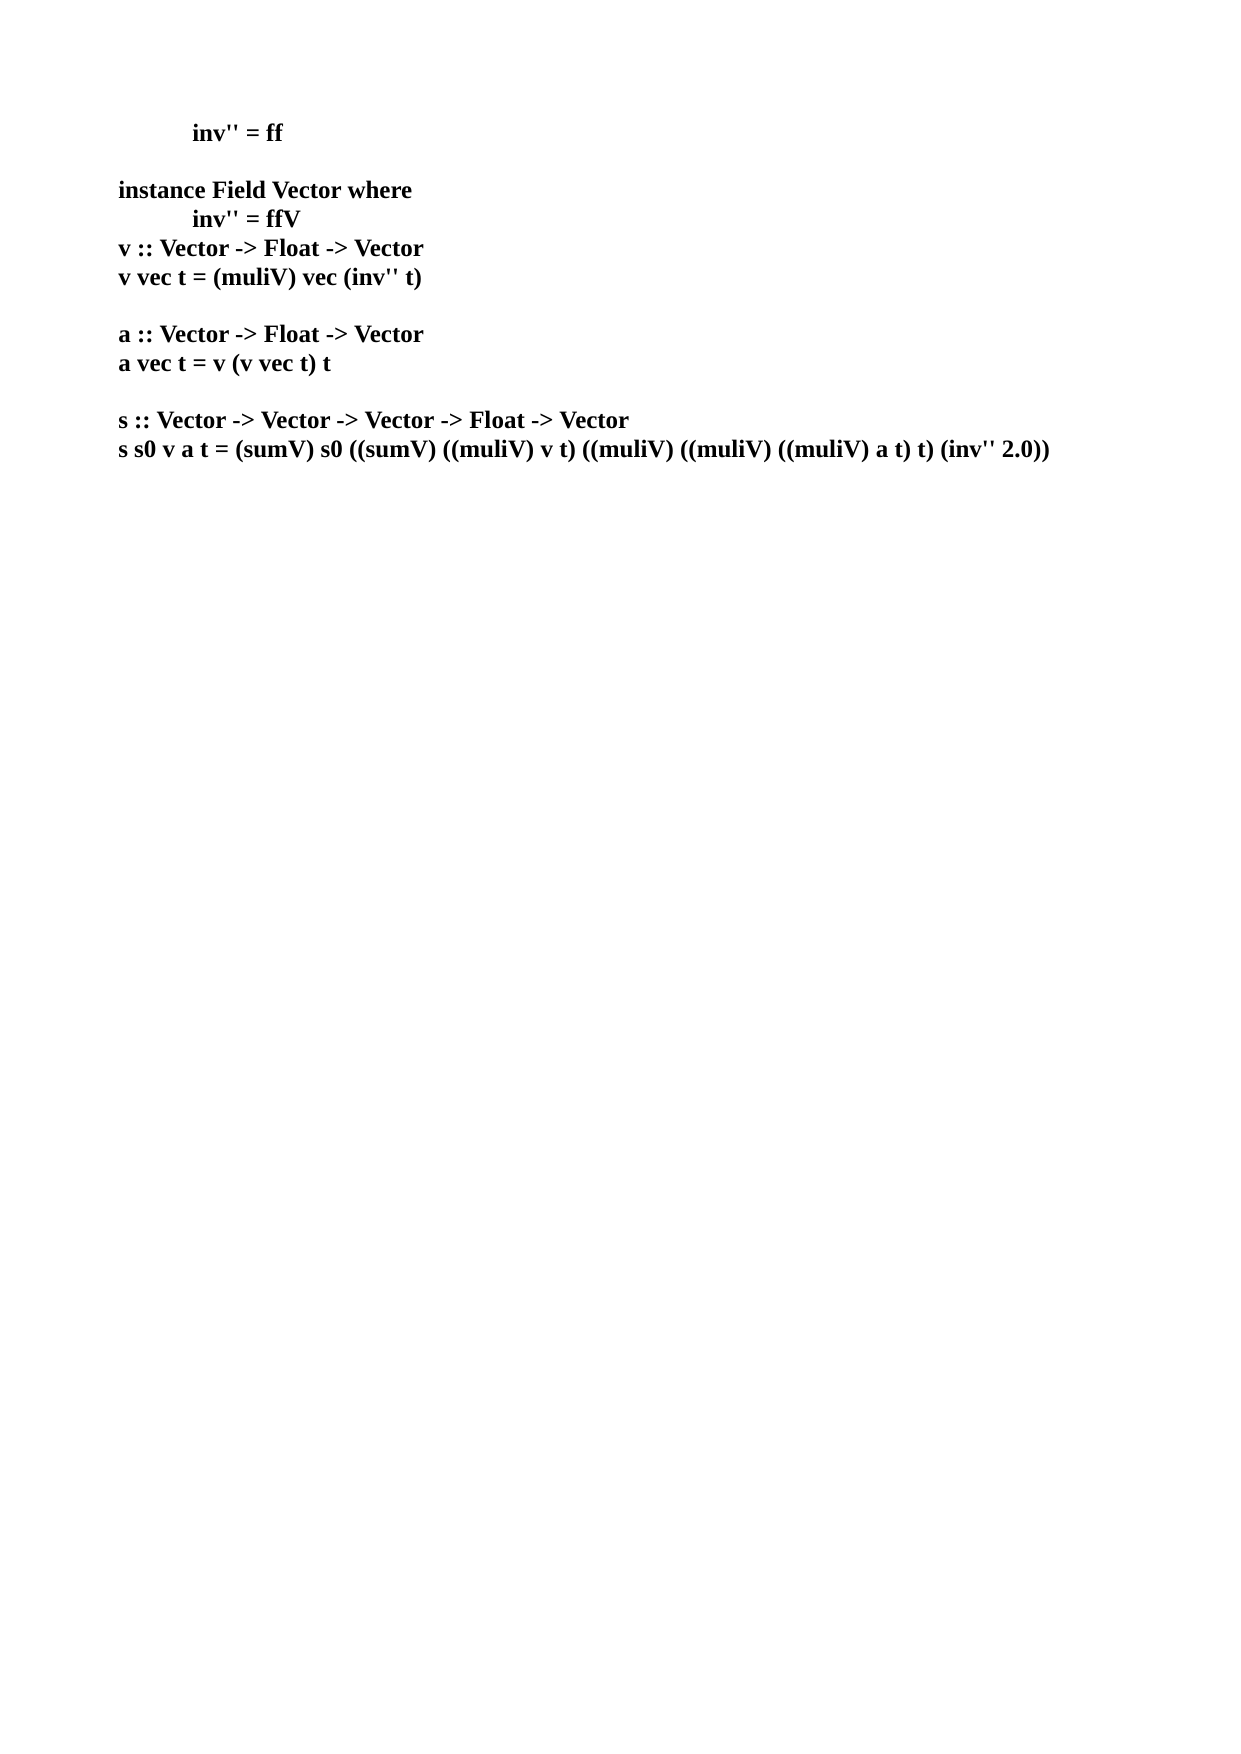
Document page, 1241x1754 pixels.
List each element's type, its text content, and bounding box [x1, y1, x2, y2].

text a :: Vector -> Float -> Vector [118, 319, 1122, 348]
text a vec t = v (v vec t) t [118, 348, 1122, 377]
text inv'' = ff [118, 118, 1122, 147]
text v vec t = (muliV) vec (inv'' t) [118, 262, 1122, 291]
text v :: Vector -> Float -> Vector [118, 233, 1122, 262]
text s s0 v a t = (sumV) s0 ((sumV) ((muliV) v t) ((muliV) ((muliV) ((muliV) a t) t) (inv'' 2.0)) [118, 434, 1122, 463]
text inv'' = ffV [118, 204, 1122, 233]
text s :: Vector -> Vector -> Vector -> Float -> Vector [118, 406, 1122, 434]
text instance Field Vector where [118, 176, 1122, 204]
